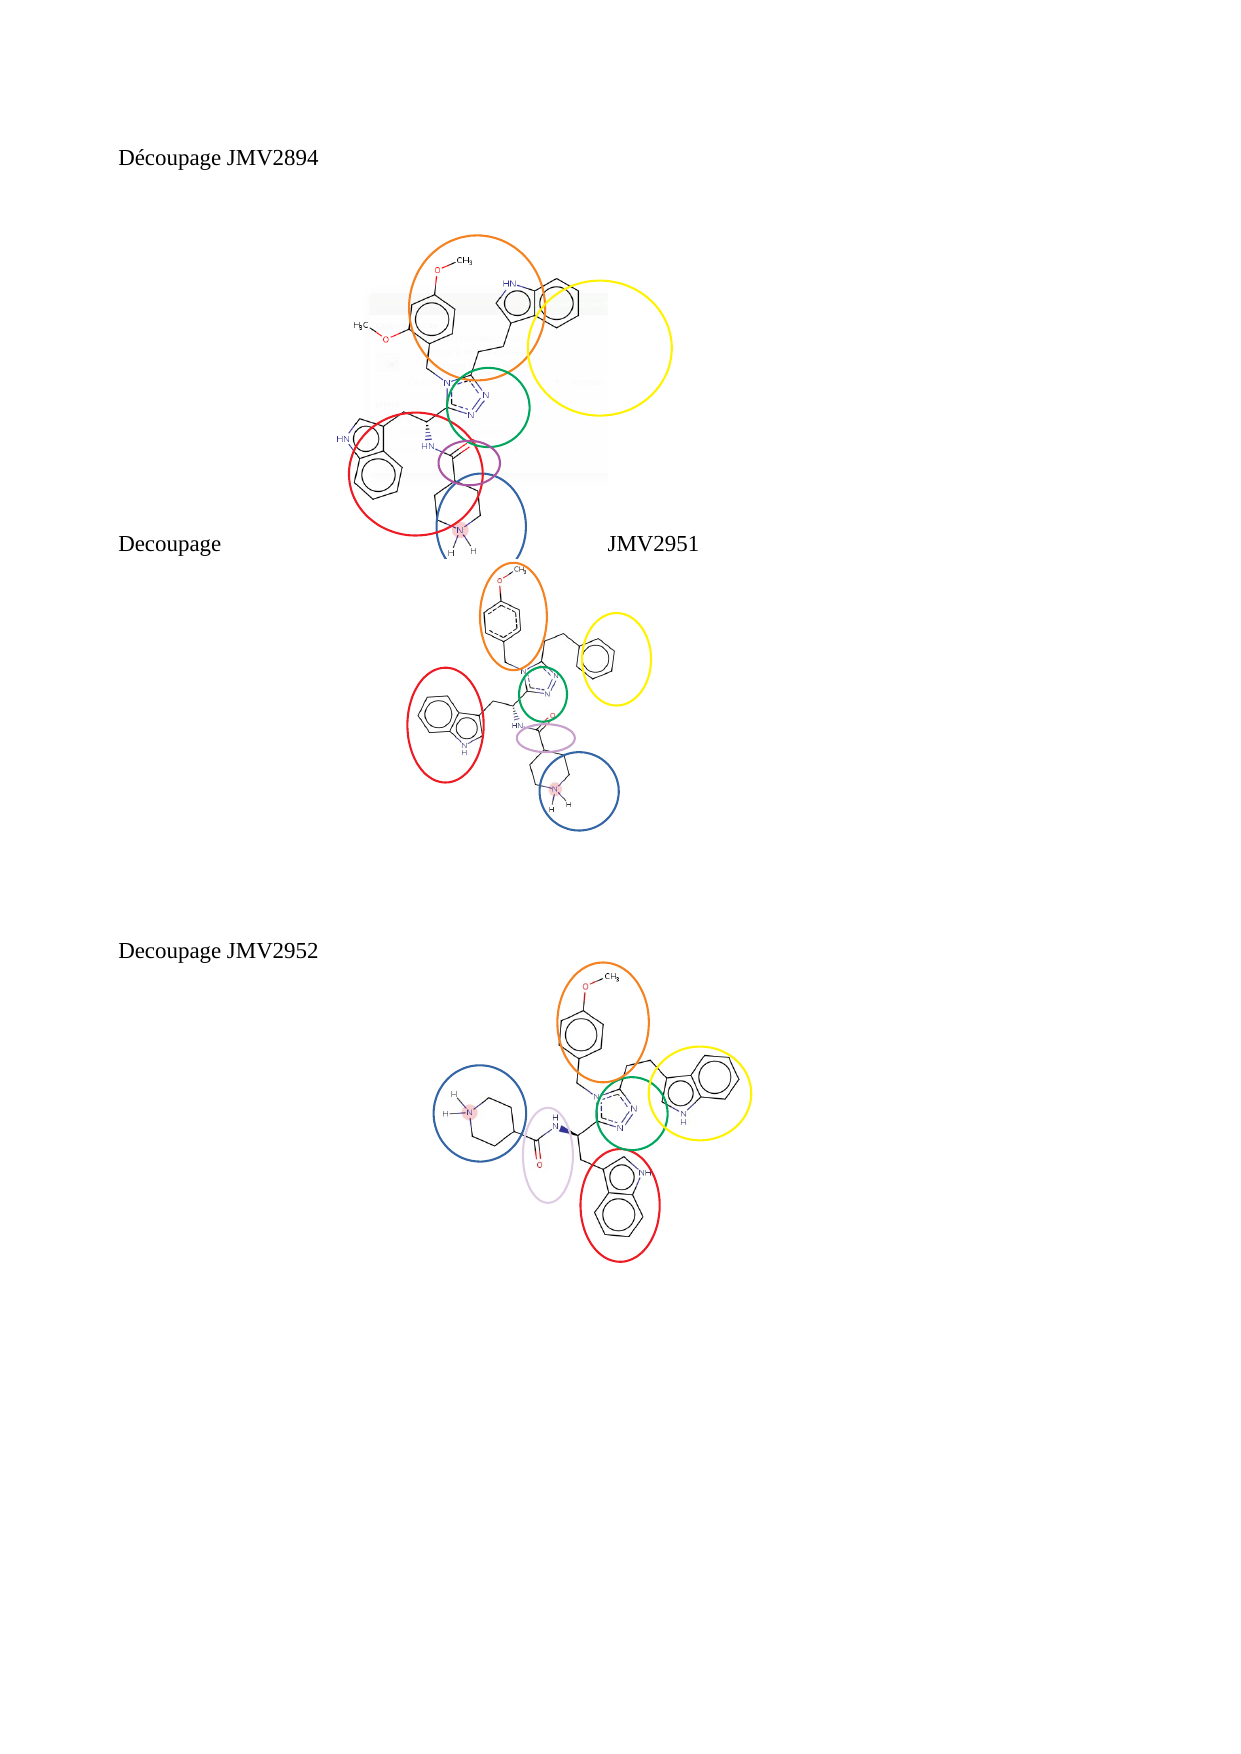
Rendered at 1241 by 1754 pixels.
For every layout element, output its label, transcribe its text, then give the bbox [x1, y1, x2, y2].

text Decoupage [118, 530, 291, 557]
text Découpage JMV2894 [118, 144, 1122, 171]
text Decoupage JMV2952 [118, 937, 1122, 964]
text JMV2951 [608, 530, 1122, 557]
